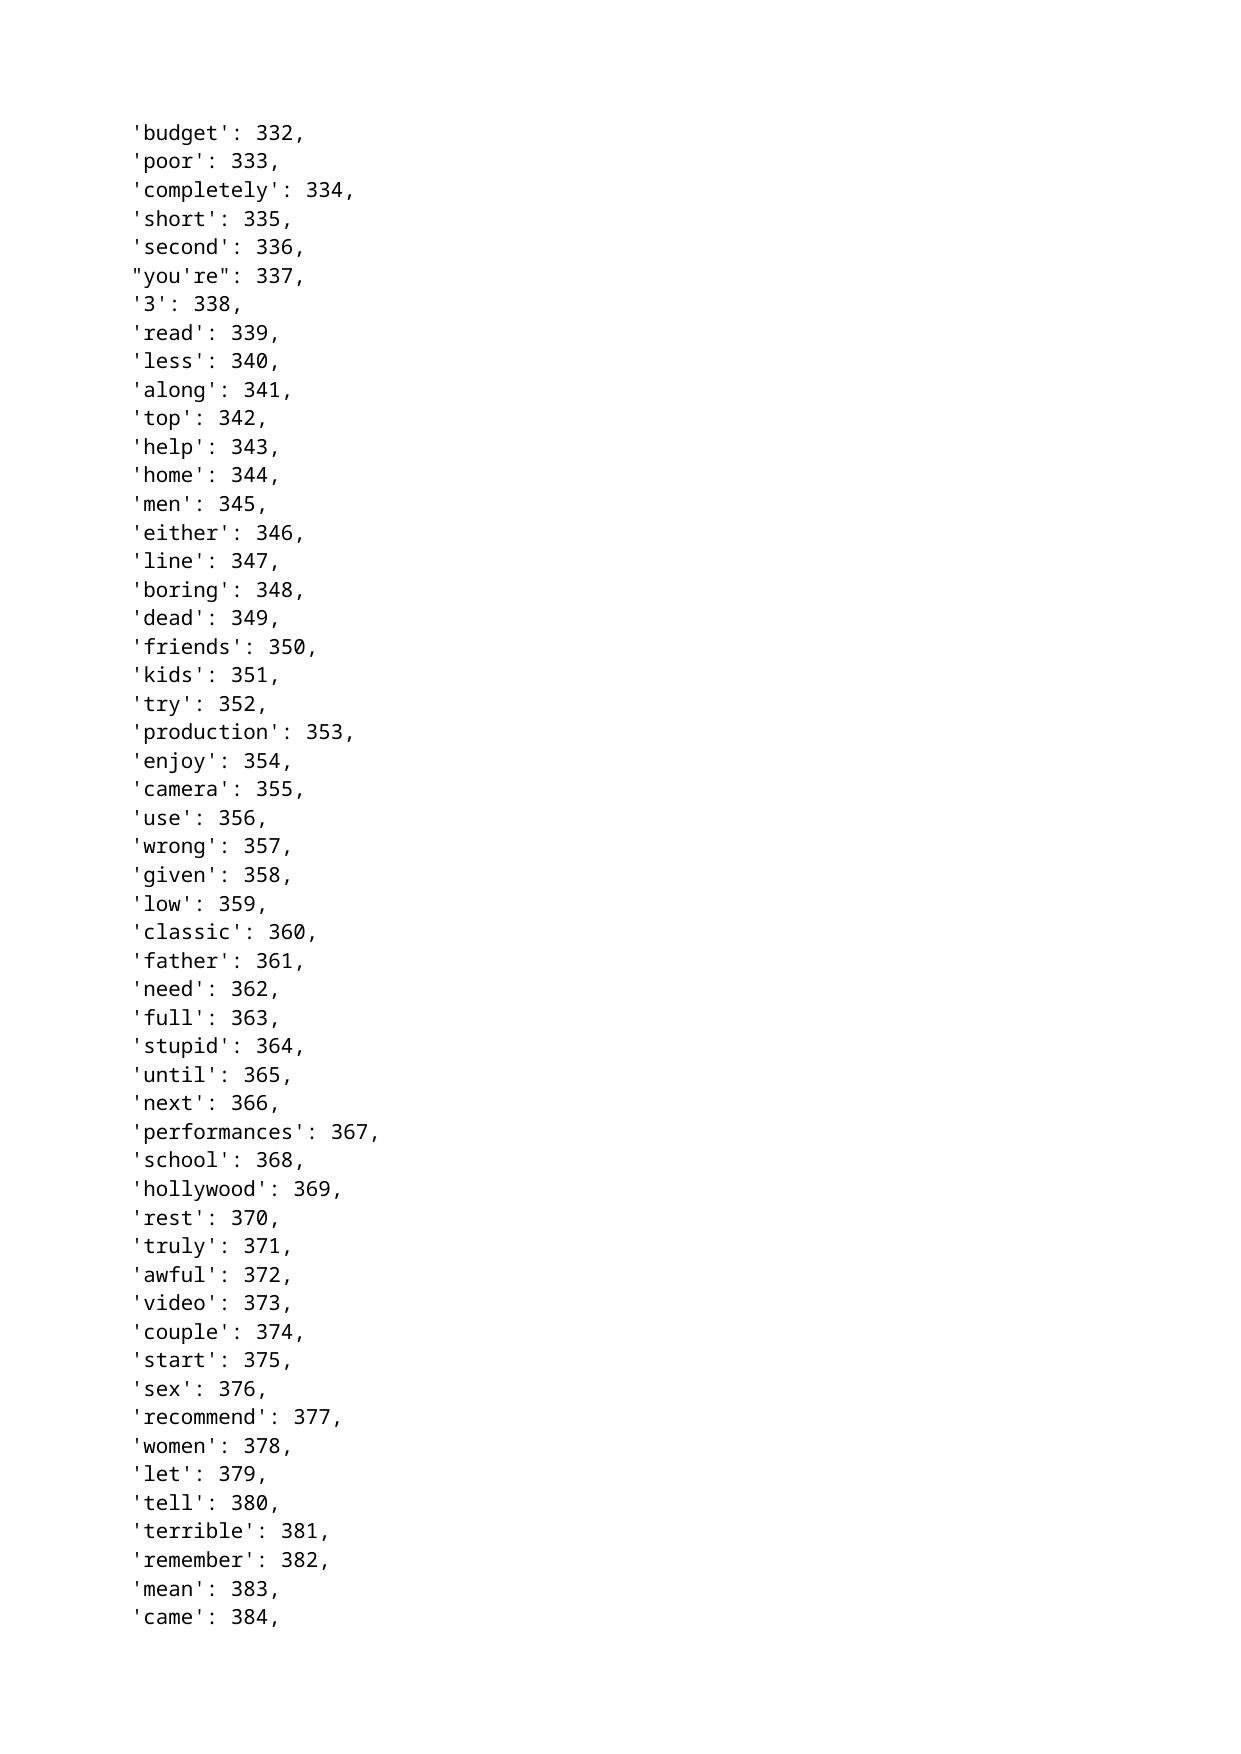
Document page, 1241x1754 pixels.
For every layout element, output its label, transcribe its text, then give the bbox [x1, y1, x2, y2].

text 'terrible': 381, [118, 1517, 1122, 1545]
text 'women': 378, [118, 1431, 1122, 1459]
text 'truly': 371, [118, 1231, 1122, 1260]
text 'enjoy': 354, [118, 746, 1122, 774]
text 'home': 344, [118, 461, 1122, 489]
text 'start': 375, [118, 1345, 1122, 1374]
text 'short': 335, [118, 204, 1122, 232]
text 'friends': 350, [118, 632, 1122, 660]
text 'recommend': 377, [118, 1402, 1122, 1431]
text 'couple': 374, [118, 1317, 1122, 1345]
text 'hollywood': 369, [118, 1174, 1122, 1203]
text 'low': 359, [118, 889, 1122, 917]
text 'budget': 332, [118, 118, 1122, 147]
text 'let': 379, [118, 1459, 1122, 1488]
text 'poor': 333, [118, 147, 1122, 175]
text 'line': 347, [118, 546, 1122, 575]
text 'video': 373, [118, 1288, 1122, 1317]
text '3': 338, [118, 289, 1122, 318]
text 'help': 343, [118, 432, 1122, 461]
text 'top': 342, [118, 403, 1122, 432]
text 'tell': 380, [118, 1488, 1122, 1517]
text 'boring': 348, [118, 575, 1122, 603]
text 'men': 345, [118, 489, 1122, 518]
text 'given': 358, [118, 860, 1122, 889]
text 'mean': 383, [118, 1574, 1122, 1602]
text 'stupid': 364, [118, 1031, 1122, 1060]
text 'came': 384, [118, 1602, 1122, 1631]
text 'completely': 334, [118, 175, 1122, 204]
text "you're": 337, [118, 261, 1122, 289]
text 'along': 341, [118, 375, 1122, 403]
text 'remember': 382, [118, 1545, 1122, 1574]
text 'school': 368, [118, 1146, 1122, 1174]
text 'next': 366, [118, 1088, 1122, 1117]
text 'read': 339, [118, 318, 1122, 346]
text 'dead': 349, [118, 603, 1122, 632]
text 'second': 336, [118, 232, 1122, 261]
text 'until': 365, [118, 1060, 1122, 1088]
text 'production': 353, [118, 717, 1122, 746]
text 'kids': 351, [118, 660, 1122, 689]
text 'father': 361, [118, 946, 1122, 974]
text 'try': 352, [118, 689, 1122, 717]
text 'wrong': 357, [118, 832, 1122, 860]
text 'use': 356, [118, 803, 1122, 832]
text 'either': 346, [118, 518, 1122, 546]
text 'performances': 367, [118, 1117, 1122, 1146]
text 'classic': 360, [118, 917, 1122, 946]
text 'awful': 372, [118, 1260, 1122, 1288]
text 'camera': 355, [118, 774, 1122, 803]
text 'sex': 376, [118, 1374, 1122, 1402]
text 'need': 362, [118, 974, 1122, 1003]
text 'full': 363, [118, 1003, 1122, 1031]
text 'less': 340, [118, 346, 1122, 375]
text 'rest': 370, [118, 1203, 1122, 1231]
